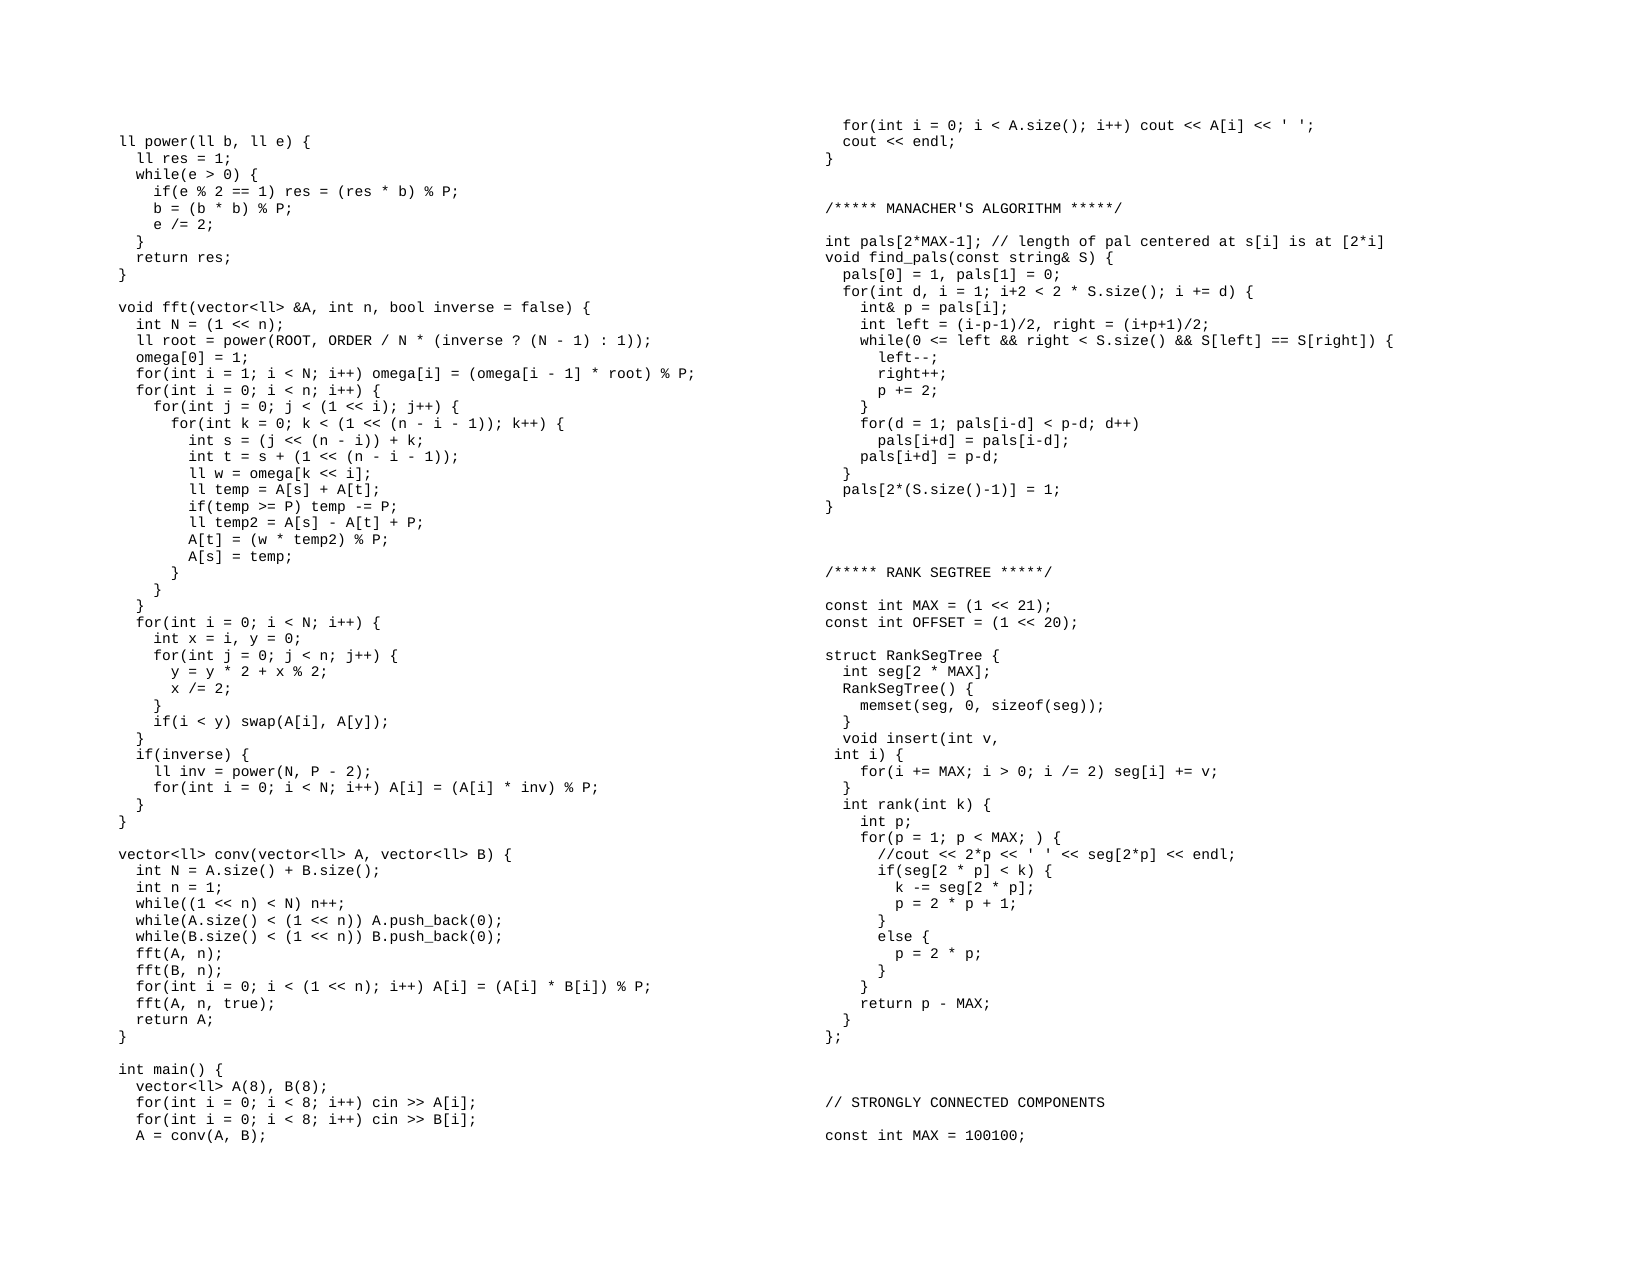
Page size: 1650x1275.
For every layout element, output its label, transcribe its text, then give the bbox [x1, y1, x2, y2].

text for(int j = 0; j < n; j++) { [118, 648, 825, 665]
text int& p = pals[i]; [825, 300, 1532, 317]
text while(e > 0) { [118, 168, 825, 184]
text cout << endl; [825, 135, 1532, 151]
text int left = (i-p-1)/2, right = (i+p+1)/2; [825, 317, 1532, 333]
text for(int i = 0; i < N; i++) A[i] = (A[i] * inv) % P; [118, 781, 825, 797]
text fft(A, n); [118, 946, 825, 963]
text if(temp >= P) temp -= P; [118, 499, 825, 516]
text fft(A, n, true); [118, 996, 825, 1012]
text } [118, 234, 825, 251]
text } [825, 499, 1532, 516]
text y = y * 2 + x % 2; [118, 665, 825, 681]
text } [118, 267, 825, 284]
text pals[i+d] = pals[i-d]; [825, 433, 1532, 449]
text for(int i = 0; i < N; i++) { [118, 615, 825, 632]
text left--; [825, 350, 1532, 367]
text p = 2 * p; [825, 946, 1532, 963]
text int main() { [118, 1062, 825, 1079]
text for(int i = 0; i < A.size(); i++) cout << A[i] << ' '; [825, 118, 1532, 135]
text int N = (1 << n); [118, 317, 825, 333]
text } [118, 797, 825, 814]
text void find_pals(const string& S) { [825, 251, 1532, 267]
text b = (b * b) % P; [118, 201, 825, 217]
text int N = A.size() + B.size(); [118, 863, 825, 880]
text A[t] = (w * temp2) % P; [118, 532, 825, 549]
text for(int i = 0; i < 8; i++) cin >> A[i]; [118, 1095, 825, 1112]
text for(int i = 0; i < (1 << n); i++) A[i] = (A[i] * B[i]) % P; [118, 979, 825, 996]
text /***** RANK SEGTREE *****/ [825, 565, 1532, 582]
text for(int d, i = 1; i+2 < 2 * S.size(); i += d) { [825, 284, 1532, 300]
text e /= 2; [118, 217, 825, 234]
text /***** MANACHER'S ALGORITHM *****/ [825, 201, 1532, 217]
text int p; [825, 814, 1532, 830]
text } [825, 714, 1532, 731]
text //cout << 2*p << ' ' << seg[2*p] << endl; [825, 847, 1532, 863]
text RankSegTree() { [825, 681, 1532, 698]
text } [118, 582, 825, 598]
text struct RankSegTree { [825, 648, 1532, 665]
text if(inverse) { [118, 747, 825, 764]
text } [118, 565, 825, 582]
text int s = (j << (n - i)) + k; [118, 433, 825, 449]
text while((1 << n) < N) n++; [118, 897, 825, 913]
text void insert(int v, [825, 731, 1532, 747]
text for(int i = 1; i < N; i++) omega[i] = (omega[i - 1] * root) % P; [118, 367, 825, 383]
text } [825, 400, 1532, 416]
text else { [825, 930, 1532, 946]
text const int MAX = 100100; [825, 1128, 1532, 1145]
text int pals[2*MAX-1]; // length of pal centered at s[i] is at [2*i] [825, 234, 1532, 251]
text } [825, 913, 1532, 930]
text return res; [118, 251, 825, 267]
text k -= seg[2 * p]; [825, 880, 1532, 897]
text } [118, 731, 825, 747]
text for(int i = 0; i < n; i++) { [118, 383, 825, 400]
text } [825, 963, 1532, 979]
text memset(seg, 0, sizeof(seg)); [825, 698, 1532, 714]
text if(i < y) swap(A[i], A[y]); [118, 714, 825, 731]
text for(int i = 0; i < 8; i++) cin >> B[i]; [118, 1112, 825, 1128]
text int seg[2 * MAX]; [825, 665, 1532, 681]
text return p - MAX; [825, 996, 1532, 1012]
text x /= 2; [118, 681, 825, 698]
text ll temp2 = A[s] - A[t] + P; [118, 516, 825, 532]
text } [825, 781, 1532, 797]
text p = 2 * p + 1; [825, 897, 1532, 913]
text for(int j = 0; j < (1 << i); j++) { [118, 400, 825, 416]
text vector<ll> A(8), B(8); [118, 1079, 825, 1095]
text } [825, 979, 1532, 996]
text } [118, 598, 825, 615]
text int i) { [825, 747, 1532, 764]
text p += 2; [825, 383, 1532, 400]
text for(d = 1; pals[i-d] < p-d; d++) [825, 416, 1532, 433]
text while(0 <= left && right < S.size() && S[left] == S[right]) { [825, 333, 1532, 350]
text right++; [825, 367, 1532, 383]
text } [118, 1029, 825, 1046]
text int x = i, y = 0; [118, 632, 825, 648]
text pals[2*(S.size()-1)] = 1; [825, 482, 1532, 499]
text fft(B, n); [118, 963, 825, 979]
text }; [825, 1029, 1532, 1046]
text for(i += MAX; i > 0; i /= 2) seg[i] += v; [825, 764, 1532, 781]
text int rank(int k) { [825, 797, 1532, 814]
text } [118, 698, 825, 714]
text ll w = omega[k << i]; [118, 466, 825, 482]
text while(A.size() < (1 << n)) A.push_back(0); [118, 913, 825, 930]
text A = conv(A, B); [118, 1128, 825, 1145]
text vector<ll> conv(vector<ll> A, vector<ll> B) { [118, 847, 825, 863]
text A[s] = temp; [118, 549, 825, 565]
text ll temp = A[s] + A[t]; [118, 482, 825, 499]
text const int MAX = (1 << 21); [825, 598, 1532, 615]
text int n = 1; [118, 880, 825, 897]
text if(e % 2 == 1) res = (res * b) % P; [118, 184, 825, 201]
text ll root = power(ROOT, ORDER / N * (inverse ? (N - 1) : 1)); [118, 333, 825, 350]
text } [118, 814, 825, 830]
text void fft(vector<ll> &A, int n, bool inverse = false) { [118, 300, 825, 317]
text } [825, 1012, 1532, 1029]
text } [825, 151, 1532, 168]
text for(p = 1; p < MAX; ) { [825, 830, 1532, 847]
text pals[i+d] = p-d; [825, 449, 1532, 466]
text for(int k = 0; k < (1 << (n - i - 1)); k++) { [118, 416, 825, 433]
text while(B.size() < (1 << n)) B.push_back(0); [118, 930, 825, 946]
text ll inv = power(N, P - 2); [118, 764, 825, 781]
text ll power(ll b, ll e) { [118, 135, 825, 151]
text int t = s + (1 << (n - i - 1)); [118, 449, 825, 466]
text omega[0] = 1; [118, 350, 825, 367]
text pals[0] = 1, pals[1] = 0; [825, 267, 1532, 284]
text if(seg[2 * p] < k) { [825, 863, 1532, 880]
text return A; [118, 1012, 825, 1029]
text } [825, 466, 1532, 482]
text // STRONGLY CONNECTED COMPONENTS [825, 1095, 1532, 1112]
text ll res = 1; [118, 151, 825, 168]
text const int OFFSET = (1 << 20); [825, 615, 1532, 632]
